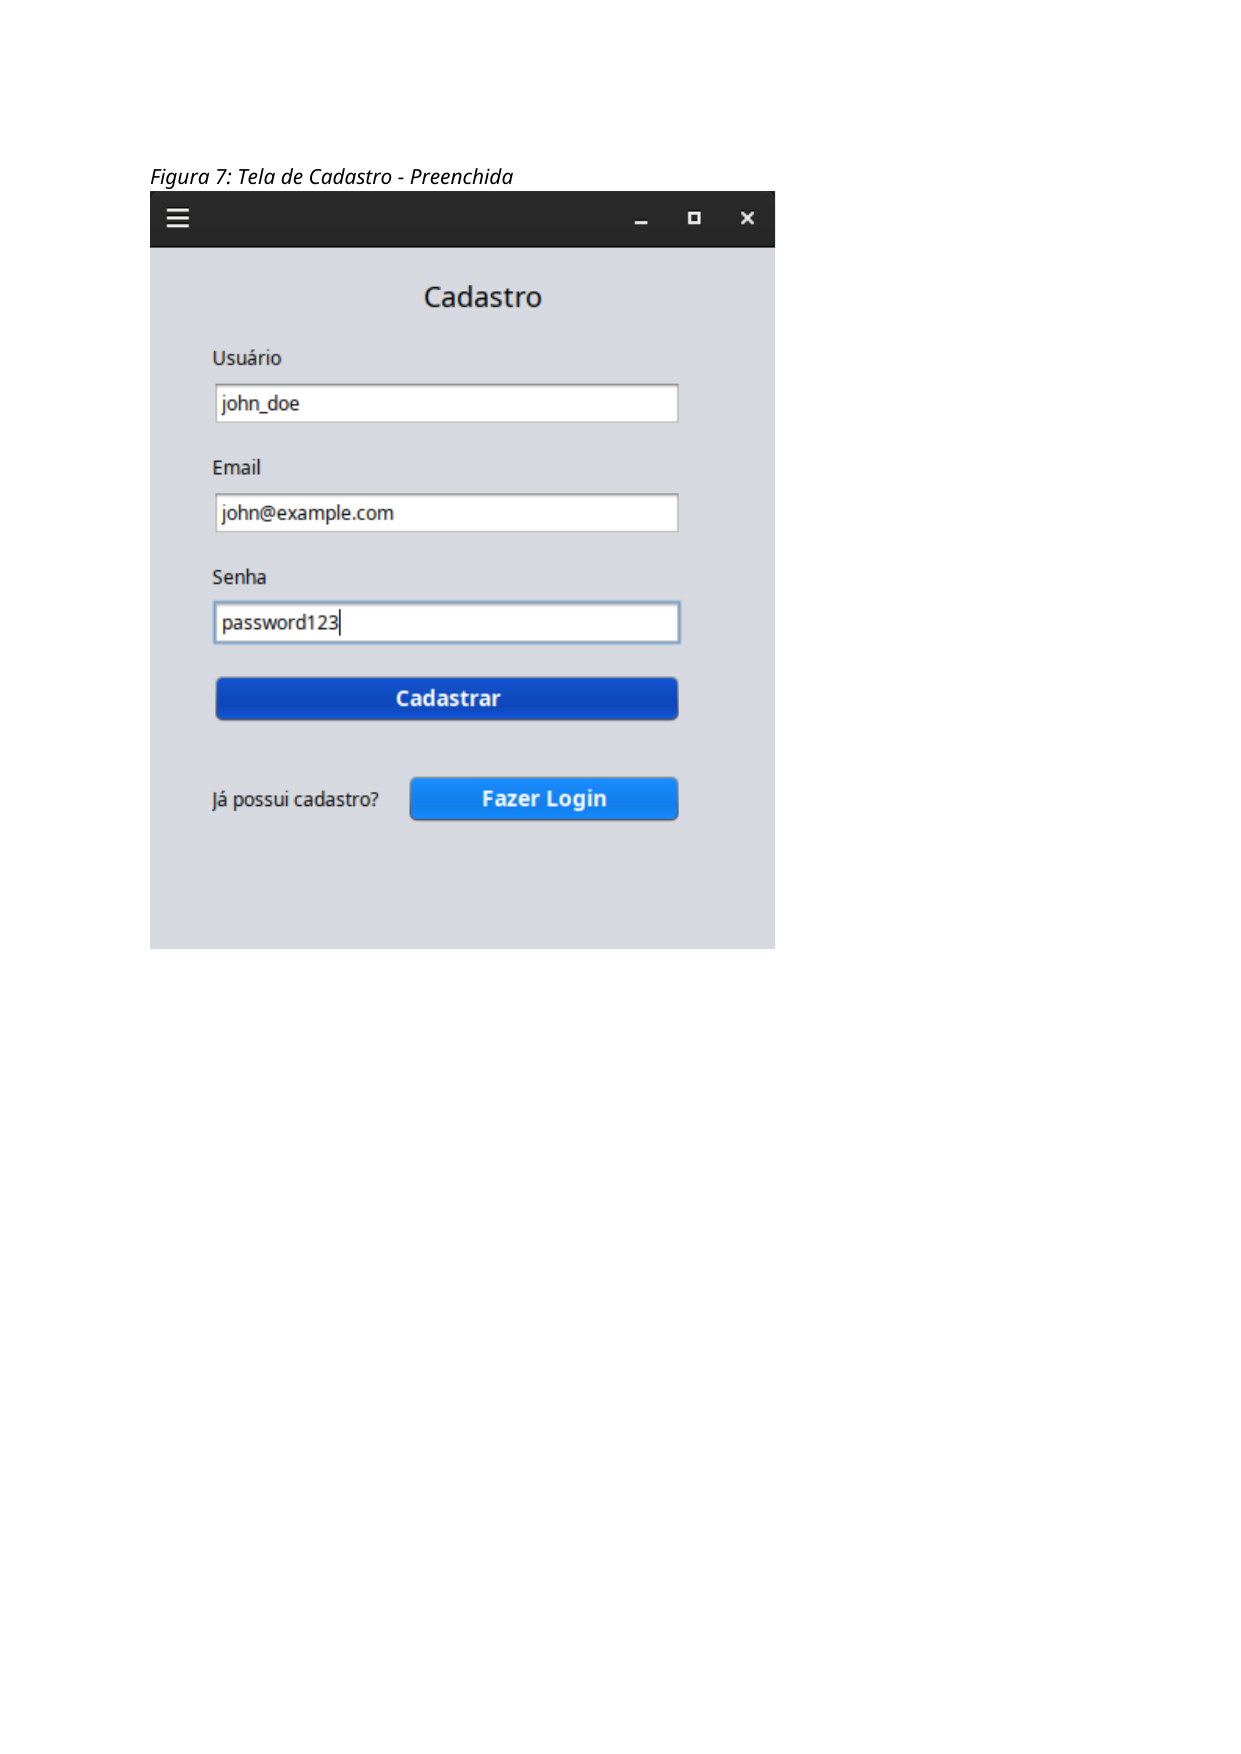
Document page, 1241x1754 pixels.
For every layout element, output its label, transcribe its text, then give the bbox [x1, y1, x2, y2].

picture [150, 191, 775, 949]
text Figura 7: Tela de Cadastro - Preenchida [150, 162, 775, 191]
